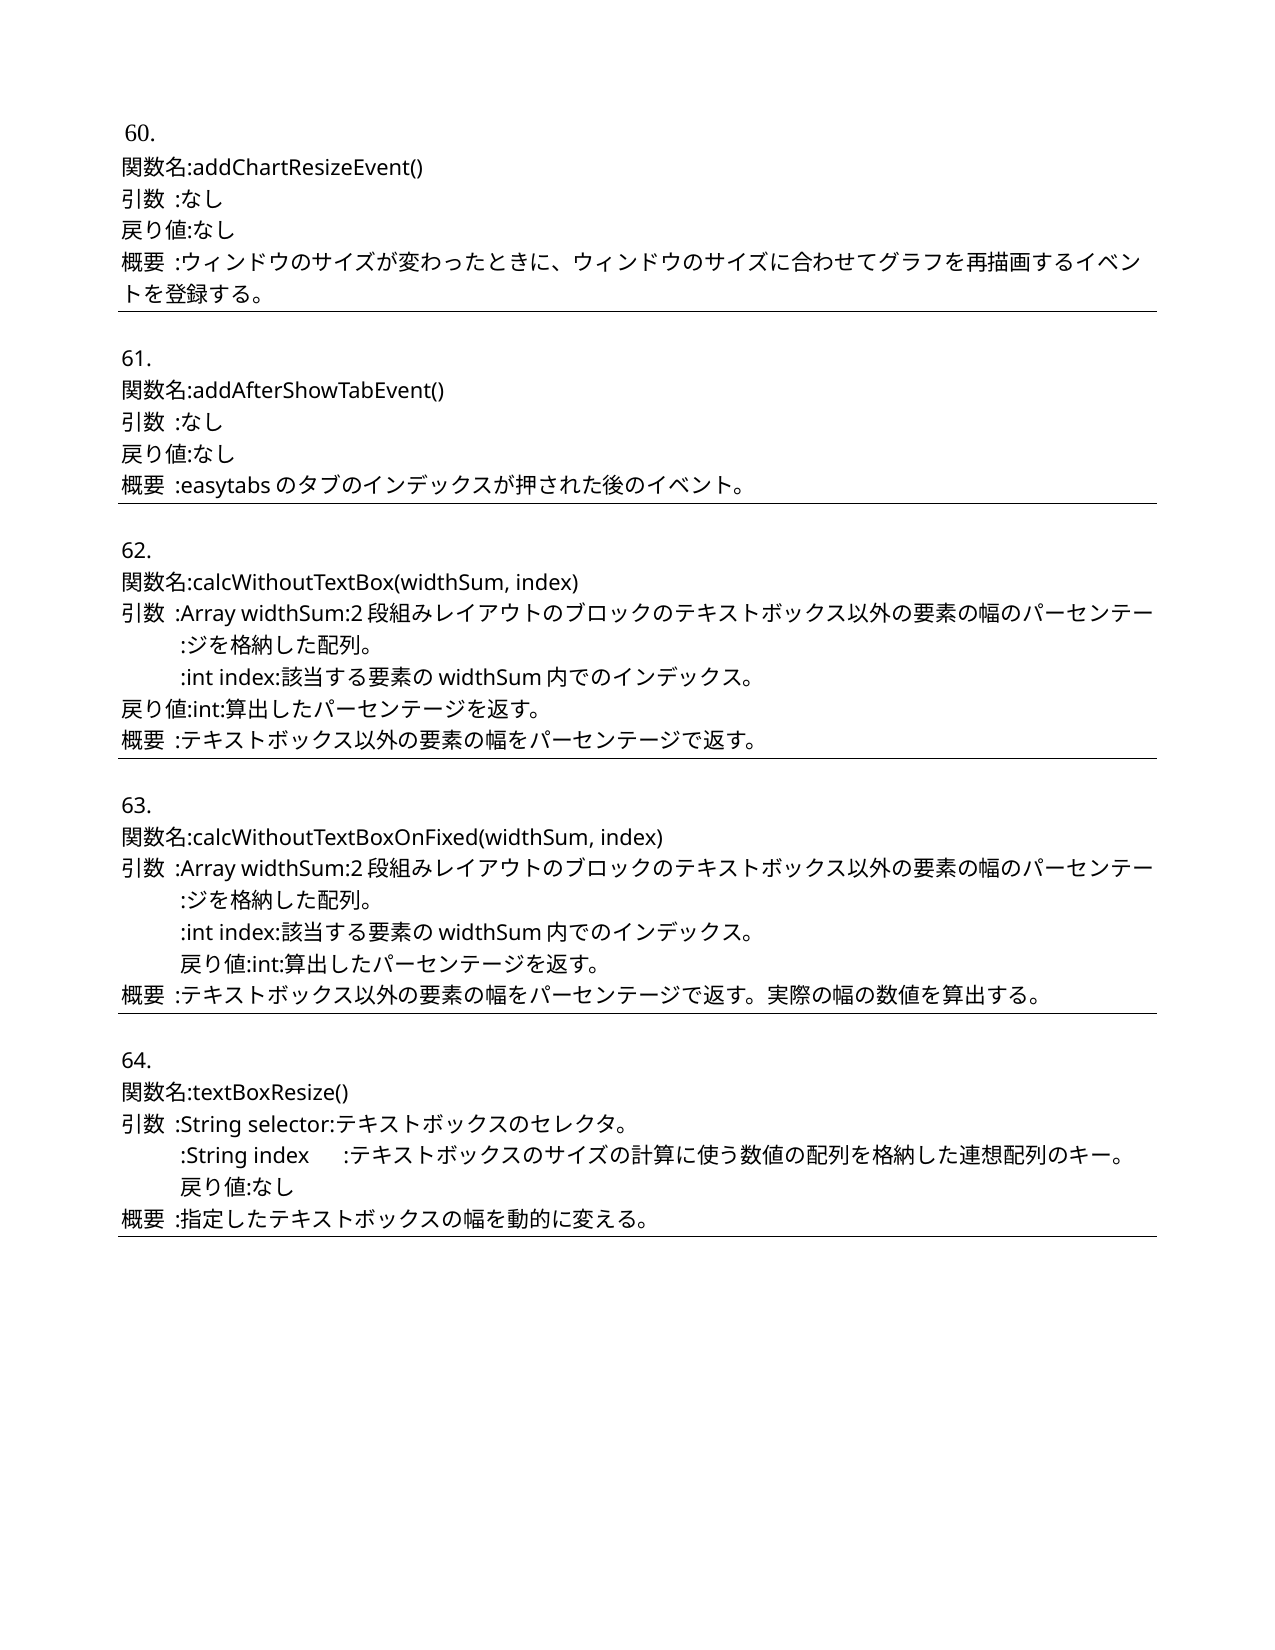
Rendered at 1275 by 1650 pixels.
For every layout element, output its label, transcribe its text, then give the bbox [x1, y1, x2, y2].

text 概要 :テキストボックス以外の要素の幅をパーセンテージで返す。 [118, 723, 1157, 758]
text 戻り値:int:算出したパーセンテージを返す。 [118, 947, 1157, 978]
text 引数 :Array widthSum:2段組みレイアウトのブロックのテキストボックス以外の要素の幅のパーセンテー [118, 851, 1157, 883]
text 64. [118, 1042, 1157, 1075]
text :int index:該当する要素のwidthSum内でのインデックス。 [118, 660, 1157, 692]
text 概要 :テキストボックス以外の要素の幅をパーセンテージで返す。実際の幅の数値を算出する。 [118, 978, 1157, 1013]
text 戻り値:なし [118, 1170, 1157, 1202]
text 関数名:addChartResizeEvent() [118, 147, 1157, 182]
text 60. [118, 118, 1157, 147]
text :String index :テキストボックスのサイズの計算に使う数値の配列を格納した連想配列のキー。 [118, 1138, 1157, 1170]
text 関数名:calcWithoutTextBoxOnFixed(widthSum, index) [118, 820, 1157, 851]
text 関数名:calcWithoutTextBox(widthSum, index) [118, 564, 1157, 596]
text :ジを格納した配列。 [118, 883, 1157, 915]
text 引数 :なし [118, 405, 1157, 437]
text 62. [118, 532, 1157, 564]
text 61. [118, 340, 1157, 373]
text 引数 :なし [118, 182, 1157, 213]
text 引数 :Array widthSum:2段組みレイアウトのブロックのテキストボックス以外の要素の幅のパーセンテー [118, 596, 1157, 628]
text 戻り値:なし [118, 213, 1157, 245]
text 引数 :String selector:テキストボックスのセレクタ。 [118, 1107, 1157, 1138]
text 関数名:textBoxResize() [118, 1075, 1157, 1107]
text 概要 :指定したテキストボックスの幅を動的に変える。 [118, 1202, 1157, 1236]
text :int index:該当する要素のwidthSum内でのインデックス。 [118, 915, 1157, 947]
text 概要 :ウィンドウのサイズが変わったときに、ウィンドウのサイズに合わせてグラフを再描画するイベントを登録する。 [118, 245, 1157, 311]
text 63. [118, 787, 1157, 820]
text 概要 :easytabsのタブのインデックスが押された後のイベント。 [118, 468, 1157, 503]
text 戻り値:int:算出したパーセンテージを返す。 [118, 692, 1157, 723]
text 関数名:addAfterShowTabEvent() [118, 373, 1157, 405]
text :ジを格納した配列。 [118, 628, 1157, 660]
text 戻り値:なし [118, 437, 1157, 468]
